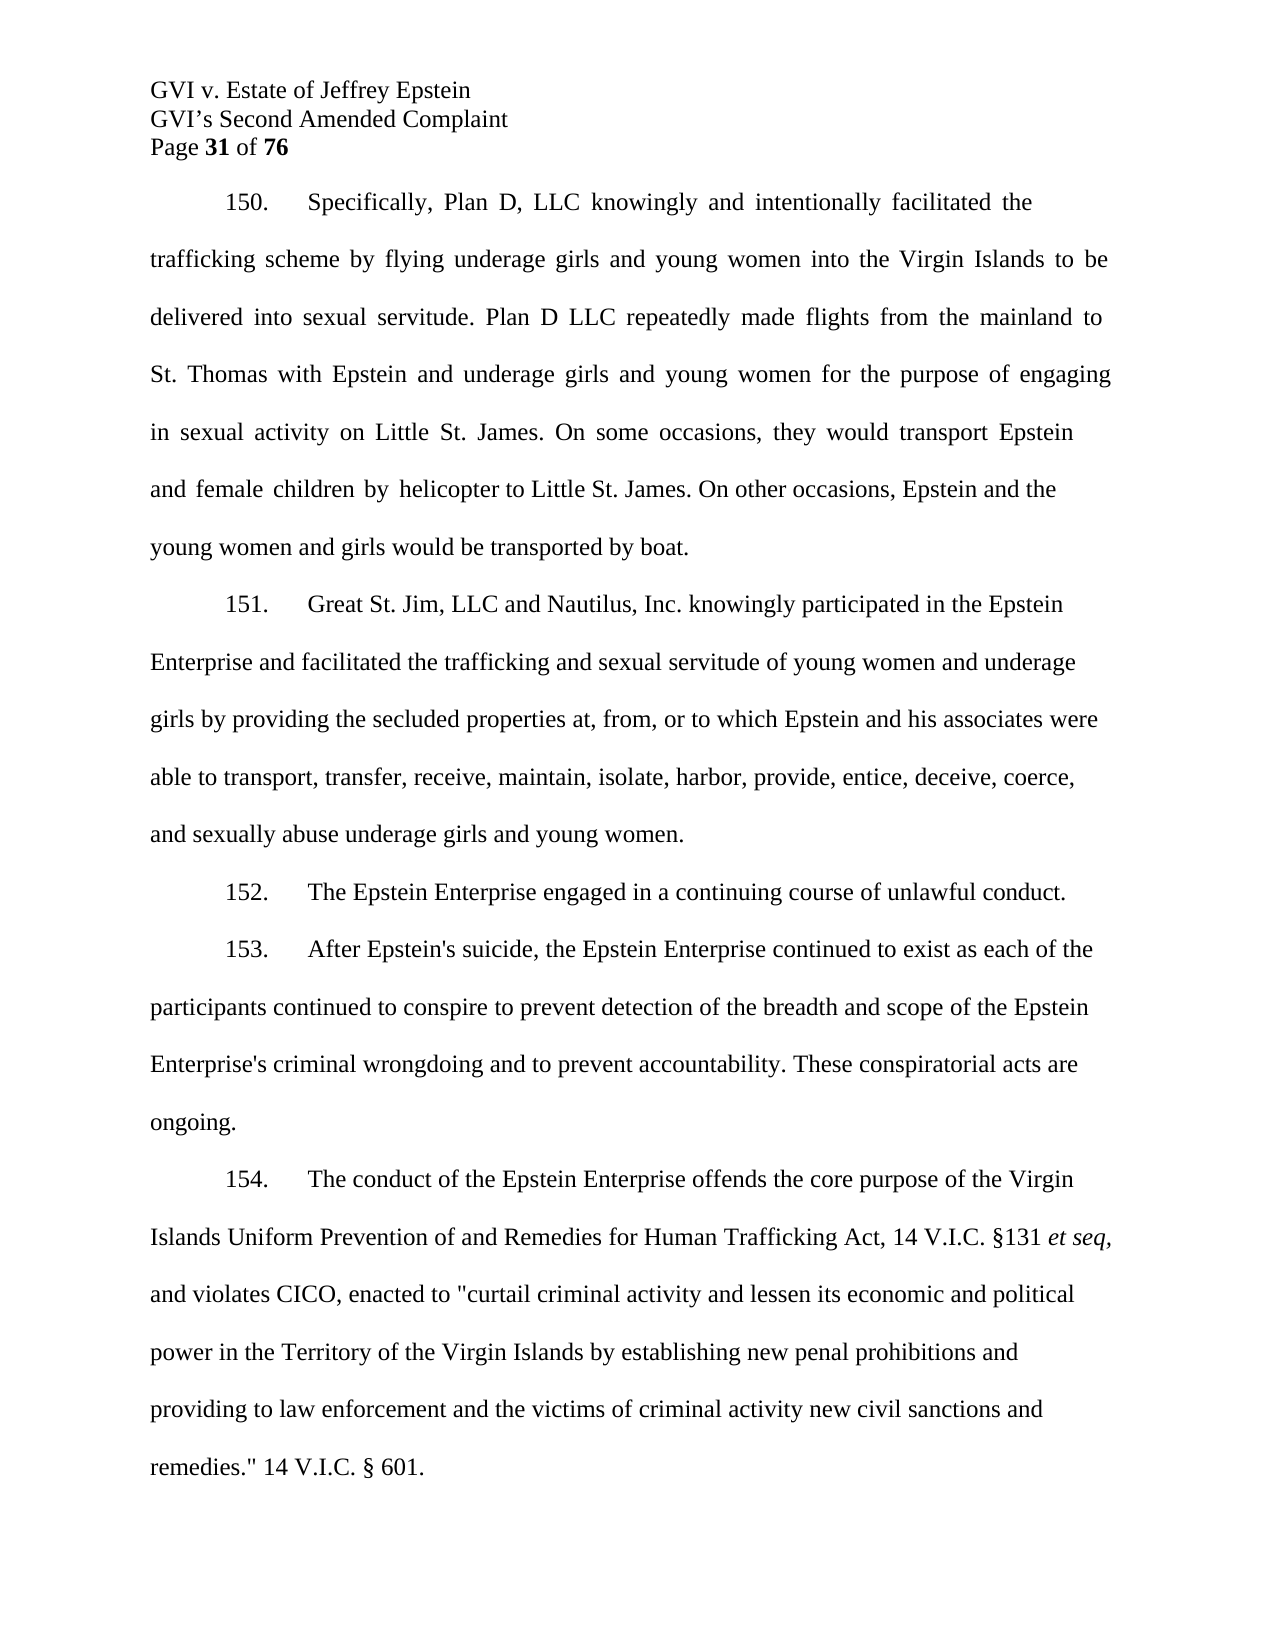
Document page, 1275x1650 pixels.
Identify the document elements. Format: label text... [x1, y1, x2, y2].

list Specifically, Plan D, LLC knowingly and intentionally facilitated the trafficking scheme by flying underage girls and young women into the Virgin Islands to be delivered into sexual servitude. Plan D LLC repeatedly made flights from the mainland to St. Thomas with Epstein and underage girls and young women for the purpose of engaging in sexual activity on Little St. James. On some occasions, they would transport Epstein and female children by helicopter to Little St. James. On other occasions, Epstein and the young women and girls would be transported by boat. [150, 187, 1115, 560]
list After Epstein's suicide, the Epstein Enterprise continued to exist as each of the participants continued to conspire to prevent detection of the breadth and scope of the Epstein Enterprise's criminal wrongdoing and to prevent accountability. These conspiratorial acts are ongoing. [150, 934, 1093, 1136]
list Great St. Jim, LLC and Nautilus, Inc. knowingly participated in the Epstein Enterprise and facilitated the trafficking and sexual servitude of young women and underage girls by providing the secluded properties at, from, or to which Epstein and his associates were able to transport, transfer, receive, maintain, isolate, harbor, provide, entice, deceive, coerce, and sexually abuse underage girls and young women. [150, 589, 1098, 848]
list The Epstein Enterprise engaged in a continuing course of unlawful conduct. [225, 877, 1125, 906]
list The conduct of the Epstein Enterprise offends the core purpose of the Virgin Islands Uniform Prevention of and Remedies for Human Trafficking Act, 14 V.I.C. §131 et seq, and violates CICO, enacted to "curtail criminal activity and lessen its economic and political power in the Territory of the Virgin Islands by establishing new penal prohibitions and providing to law enforcement and the victims of criminal activity new civil sanctions and remedies." 14 V.I.C. § 601. [150, 1164, 1112, 1481]
